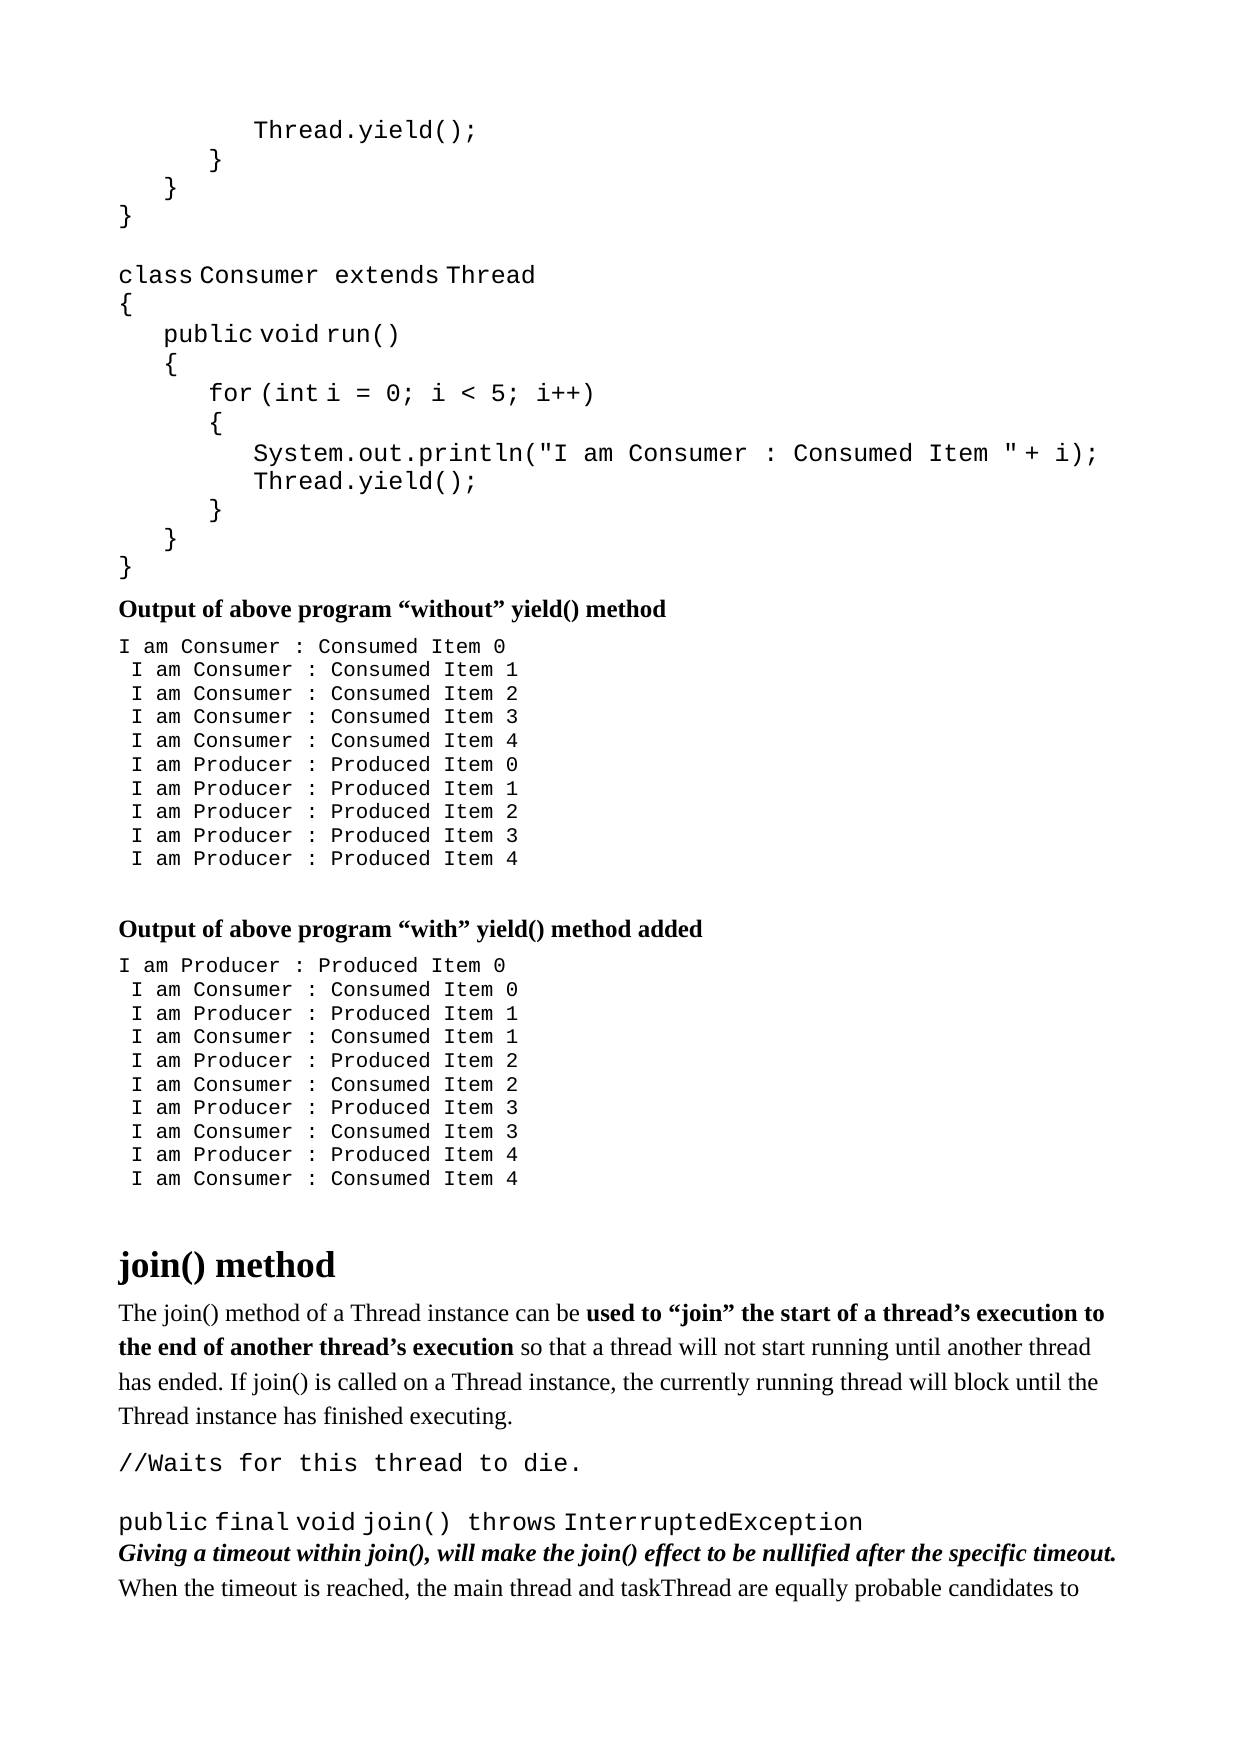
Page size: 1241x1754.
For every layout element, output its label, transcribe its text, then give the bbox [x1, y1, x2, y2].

text I am Consumer : Consumed Item 3 [118, 707, 1122, 730]
text I am Producer : Produced Item 1 [118, 777, 1122, 801]
text I am Producer : Produced Item 1 [118, 1003, 1122, 1026]
text I am Consumer : Consumed Item 4 [118, 730, 1122, 754]
text I am Producer : Produced Item 4 [118, 848, 1122, 872]
text I am Consumer : Consumed Item 1 [118, 659, 1122, 683]
text I am Consumer : Consumed Item 2 [118, 683, 1122, 707]
text I am Consumer : Consumed Item 3 [118, 1121, 1122, 1144]
text I am Producer : Produced Item 3 [118, 825, 1122, 848]
text I am Producer : Produced Item 2 [118, 1050, 1122, 1073]
text The join() method of a Thread instance can be used to “join” the start of a thread’s execution to the end of another thread’s execution so that a thread will not start running until another thread has ended. If join() is called on a Thread instance, the currently running thread will block until the Thread instance has finished executing. [118, 1298, 1122, 1430]
text I am Producer : Produced Item 3 [118, 1097, 1122, 1121]
table_header Thread.yield(); } } } class Consumer extends Thread { public void run() { for (int i = 0; i < 5; i++) { System.out.println("I am Consumer : Consumed Item " + i); Thread.yield(); } } } [118, 118, 1116, 582]
subtitle Output of above program “without” yield() method [118, 594, 1122, 623]
text Giving a timeout within join(), will make the join() effect to be nullified after the specific timeout. When the timeout is reached, the main thread and taskThread are equally probable candidates to [118, 1538, 1122, 1601]
text I am Producer : Produced Item 0 [118, 754, 1122, 777]
subtitle join() method [118, 1242, 1122, 1285]
subtitle Output of above program “with” yield() method added [118, 914, 1122, 943]
text I am Producer : Produced Item 4 [118, 1144, 1122, 1168]
text I am Consumer : Consumed Item 4 [118, 1168, 1122, 1192]
text I am Consumer : Consumed Item 2 [118, 1073, 1122, 1097]
text I am Producer : Produced Item 0 [118, 955, 1122, 979]
text I am Consumer : Consumed Item 0 [118, 636, 1122, 659]
table_header //Waits for this thread to die. public final void join() throws InterruptedException [118, 1450, 869, 1538]
text I am Producer : Produced Item 2 [118, 801, 1122, 825]
text I am Consumer : Consumed Item 1 [118, 1026, 1122, 1050]
text I am Consumer : Consumed Item 0 [118, 979, 1122, 1003]
